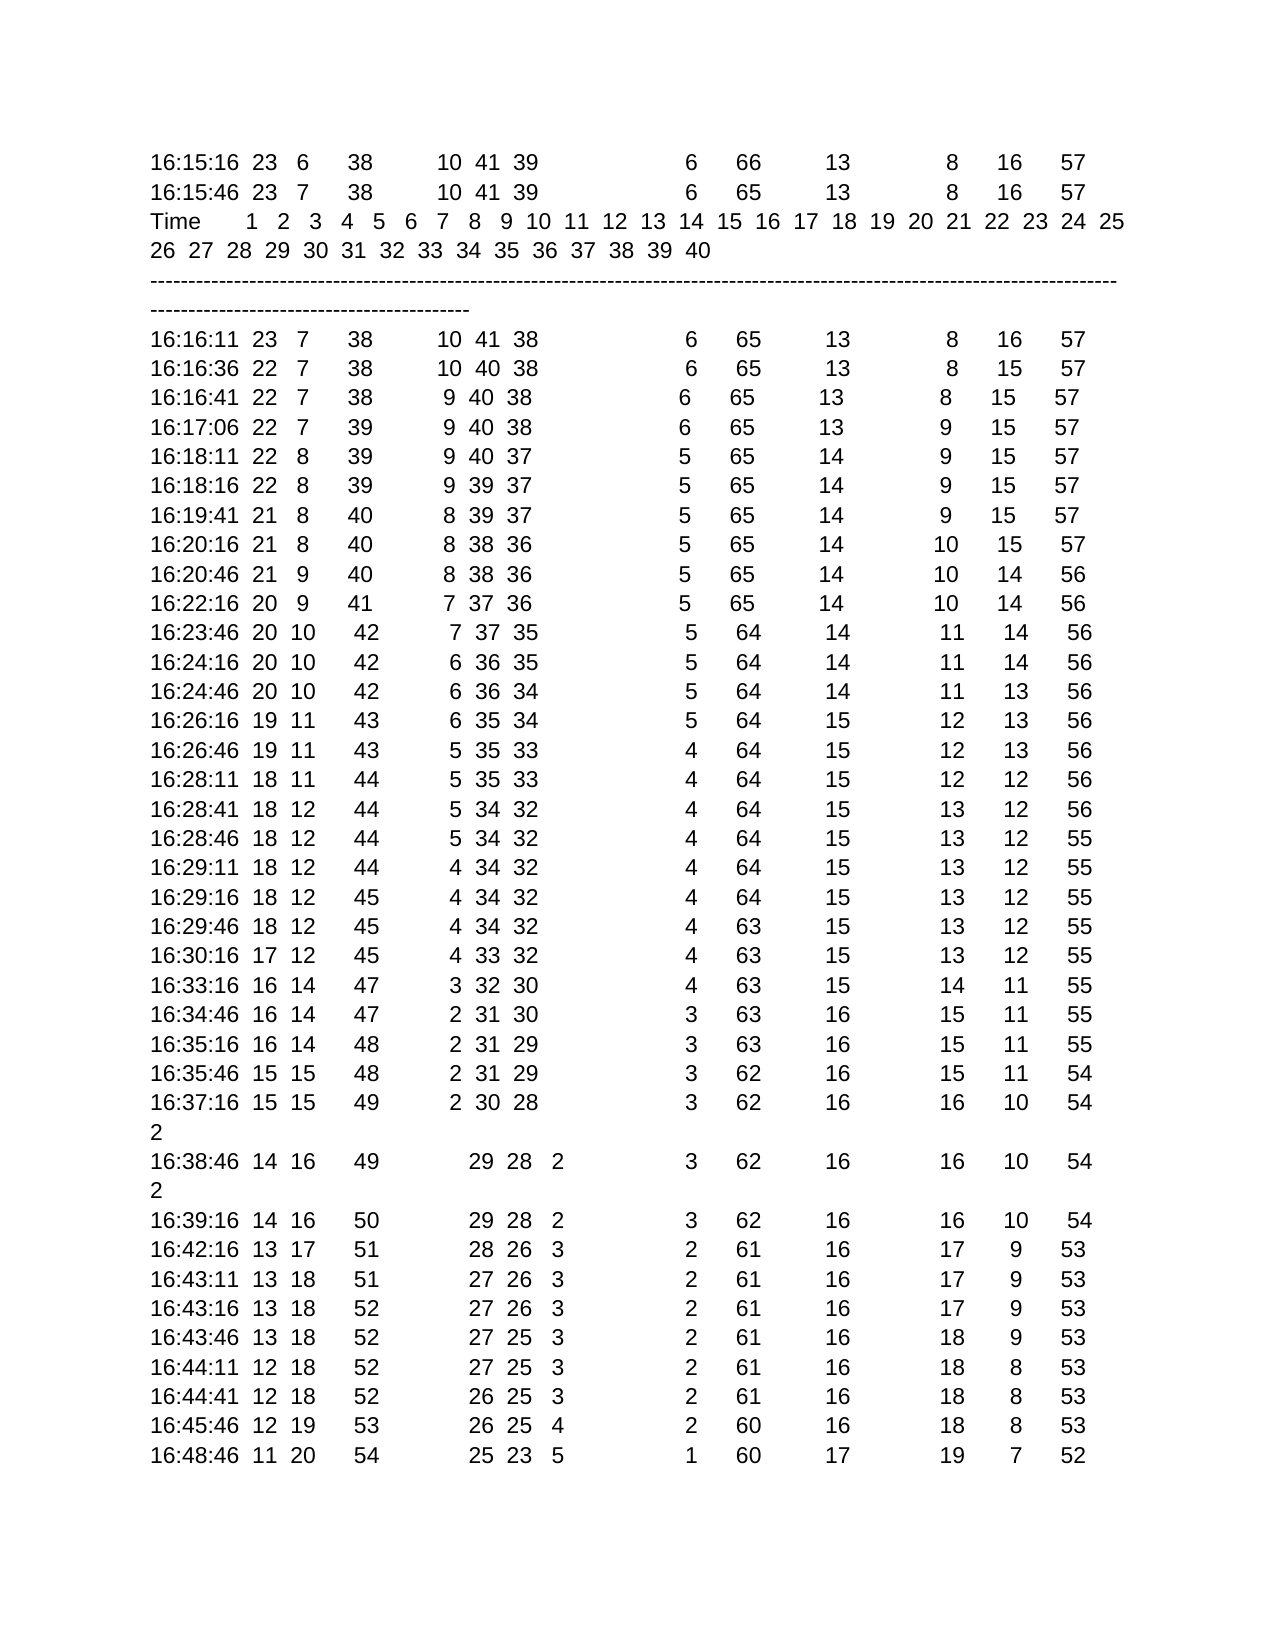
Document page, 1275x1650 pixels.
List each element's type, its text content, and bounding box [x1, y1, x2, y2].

text 16:33:16 16 14 47 3 32 30 4 63 15 14 11 55 [150, 972, 1125, 998]
text 16:38:46 14 16 49 29 28 2 3 62 16 16 10 54 2 [150, 1149, 1125, 1204]
text 16:29:16 18 12 45 4 34 32 4 64 15 13 12 55 [150, 884, 1125, 910]
text 16:35:16 16 14 48 2 31 29 3 63 16 15 11 55 [150, 1031, 1125, 1057]
text 16:34:46 16 14 47 2 31 30 3 63 16 15 11 55 [150, 1002, 1125, 1027]
text 16:44:11 12 18 52 27 25 3 2 61 16 18 8 53 [150, 1354, 1125, 1380]
text 16:48:46 11 20 54 25 23 5 1 60 17 19 7 52 [150, 1442, 1125, 1468]
text 16:43:11 13 18 51 27 26 3 2 61 16 17 9 53 [150, 1266, 1125, 1292]
text 16:18:11 22 8 39 9 40 37 5 65 14 9 15 57 [150, 444, 1125, 469]
text 16:29:46 18 12 45 4 34 32 4 63 15 13 12 55 [150, 914, 1125, 939]
text 16:45:46 12 19 53 26 25 4 2 60 16 18 8 53 [150, 1413, 1125, 1439]
text 16:30:16 17 12 45 4 33 32 4 63 15 13 12 55 [150, 943, 1125, 969]
text 16:16:36 22 7 38 10 40 38 6 65 13 8 15 57 [150, 356, 1125, 381]
text 16:28:11 18 11 44 5 35 33 4 64 15 12 12 56 [150, 767, 1125, 792]
text 16:16:11 23 7 38 10 41 38 6 65 13 8 16 57 [150, 326, 1125, 352]
text 16:17:06 22 7 39 9 40 38 6 65 13 9 15 57 [150, 414, 1125, 440]
text 16:28:46 18 12 44 5 34 32 4 64 15 13 12 55 [150, 826, 1125, 851]
text 16:20:46 21 9 40 8 38 36 5 65 14 10 14 56 [150, 561, 1125, 587]
text 16:16:41 22 7 38 9 40 38 6 65 13 8 15 57 [150, 385, 1125, 411]
text 16:39:16 14 16 50 29 28 2 3 62 16 16 10 54 [150, 1207, 1125, 1233]
text 16:24:46 20 10 42 6 36 34 5 64 14 11 13 56 [150, 679, 1125, 704]
text 16:42:16 13 17 51 28 26 3 2 61 16 17 9 53 [150, 1237, 1125, 1262]
text Time 1 2 3 4 5 6 7 8 9 10 11 12 13 14 15 16 17 18 19 20 21 22 23 24 25 26 27 28 29 30 31 32 33 34 35 36 37 38 39 40 [150, 209, 1125, 264]
text 16:26:46 19 11 43 5 35 33 4 64 15 12 13 56 [150, 737, 1125, 763]
text 16:28:41 18 12 44 5 34 32 4 64 15 13 12 56 [150, 796, 1125, 822]
text 16:43:16 13 18 52 27 26 3 2 61 16 17 9 53 [150, 1296, 1125, 1321]
text 16:19:41 21 8 40 8 39 37 5 65 14 9 15 57 [150, 502, 1125, 528]
text 16:37:16 15 15 49 2 30 28 3 62 16 16 10 54 2 [150, 1090, 1125, 1145]
text 16:22:16 20 9 41 7 37 36 5 65 14 10 14 56 [150, 591, 1125, 616]
text 16:29:11 18 12 44 4 34 32 4 64 15 13 12 55 [150, 855, 1125, 881]
text 16:15:16 23 6 38 10 41 39 6 66 13 8 16 57 [150, 150, 1125, 176]
text 16:15:46 23 7 38 10 41 39 6 65 13 8 16 57 [150, 179, 1125, 205]
text 16:35:46 15 15 48 2 31 29 3 62 16 15 11 54 [150, 1061, 1125, 1086]
text 16:20:16 21 8 40 8 38 36 5 65 14 10 15 57 [150, 532, 1125, 557]
text 16:24:16 20 10 42 6 36 35 5 64 14 11 14 56 [150, 649, 1125, 675]
text 16:44:41 12 18 52 26 25 3 2 61 16 18 8 53 [150, 1384, 1125, 1409]
text 16:23:46 20 10 42 7 37 35 5 64 14 11 14 56 [150, 620, 1125, 646]
text 16:43:46 13 18 52 27 25 3 2 61 16 18 9 53 [150, 1325, 1125, 1351]
text 16:26:16 19 11 43 6 35 34 5 64 15 12 13 56 [150, 708, 1125, 734]
text ------------------------------------------------------------------------------------------------------------------------------------------------------------------------- [150, 267, 1125, 322]
text 16:18:16 22 8 39 9 39 37 5 65 14 9 15 57 [150, 473, 1125, 499]
